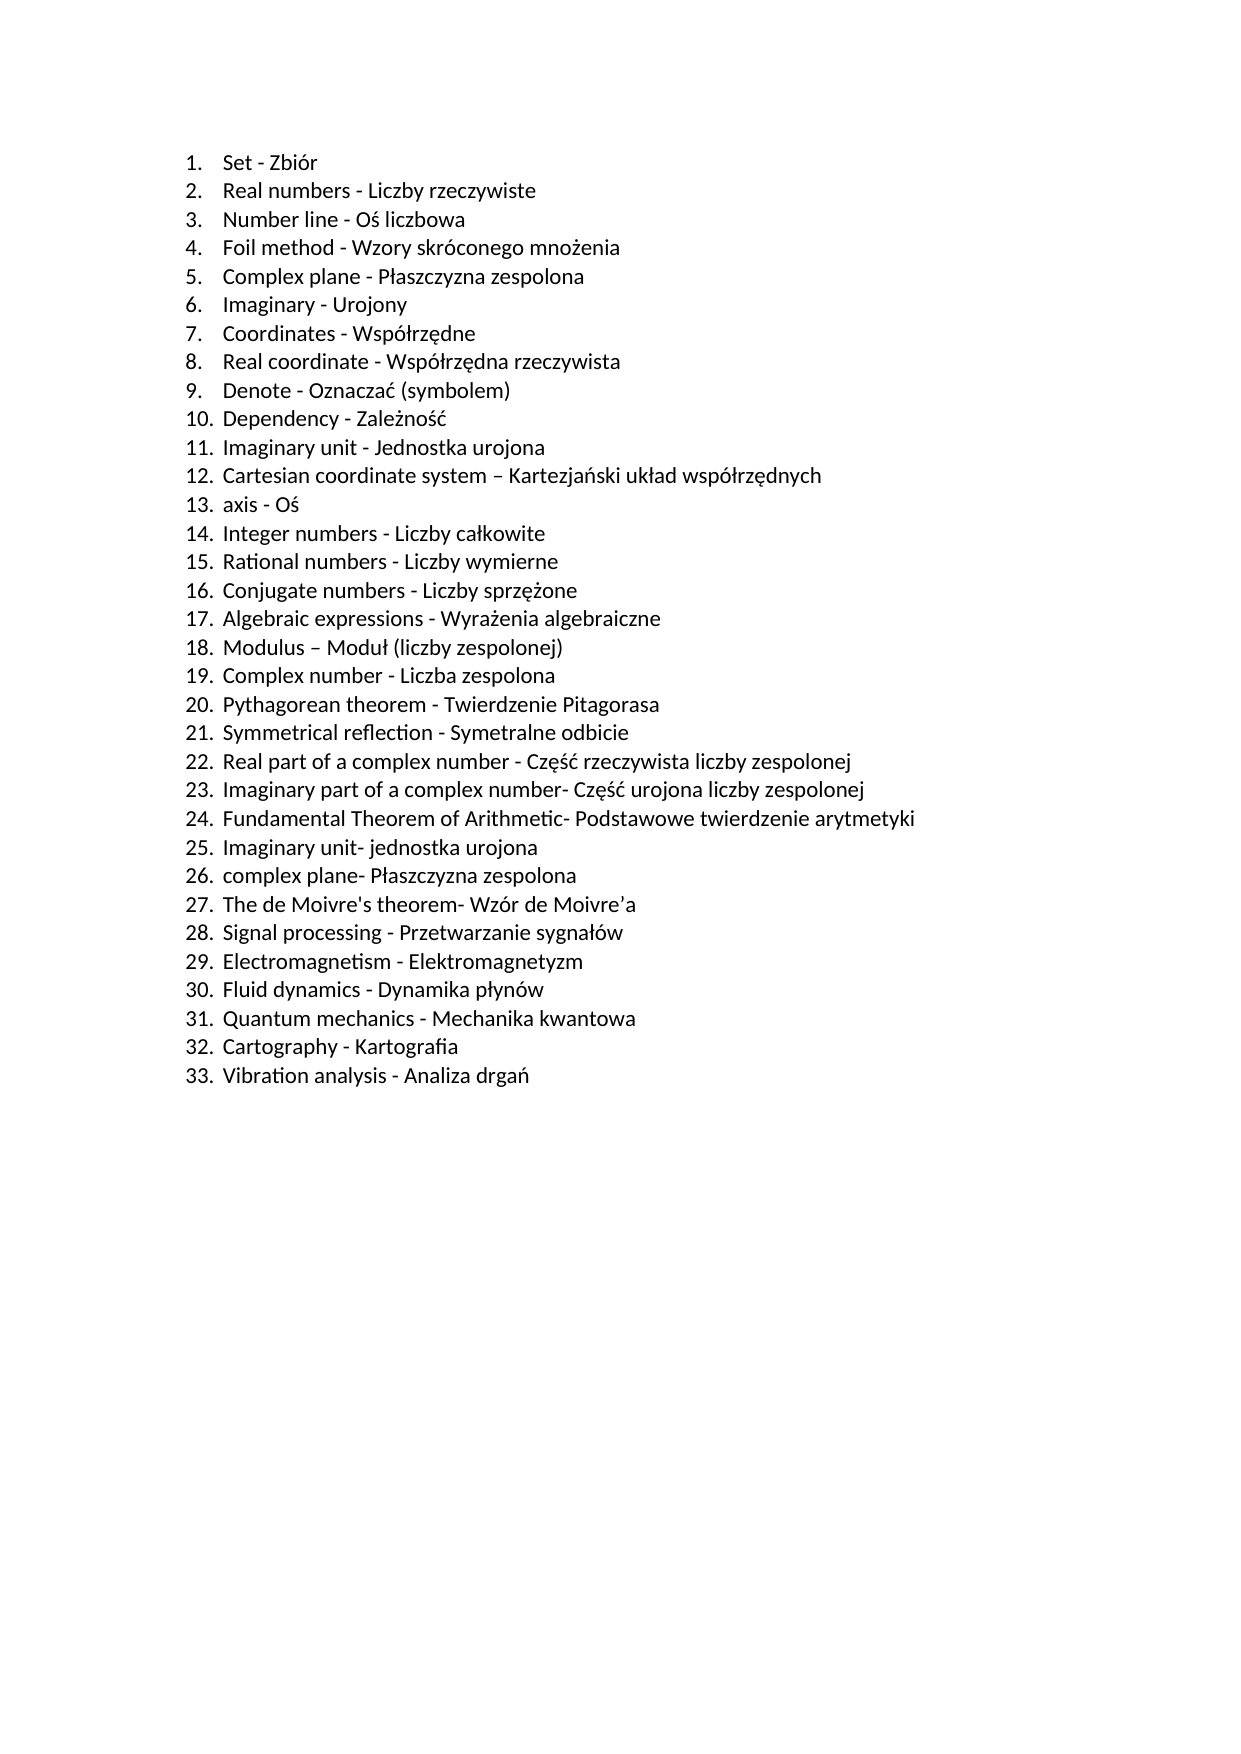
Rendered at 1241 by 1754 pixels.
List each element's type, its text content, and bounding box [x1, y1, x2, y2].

list Real numbers - Liczby rzeczywiste [185, 176, 1093, 204]
list axis - Oś [185, 490, 1093, 518]
list Fluid dynamics - Dynamika płynów [185, 975, 1093, 1003]
list Dependency - Zależność [185, 404, 1093, 432]
list Algebraic expressions - Wyrażenia algebraiczne [185, 604, 1093, 632]
list Complex plane - Płaszczyzna zespolona [185, 262, 1093, 290]
list Fundamental Theorem of Arithmetic- Podstawowe twierdzenie arytmetyki [185, 804, 1093, 832]
list Imaginary part of a complex number- Część urojona liczby zespolonej [185, 776, 1093, 803]
list Real coordinate - Współrzędna rzeczywista [185, 347, 1093, 375]
list Modulus – Moduł (liczby zespolonej) [185, 633, 1093, 661]
list Cartesian coordinate system – Kartezjański układ współrzędnych [185, 462, 1093, 489]
list Symmetrical reflection - Symetralne odbicie [185, 718, 1093, 746]
list Vibration analysis - Analiza drgań [185, 1061, 1093, 1089]
list Number line - Oś liczbowa [185, 205, 1093, 233]
list Real part of a complex number - Część rzeczywista liczby zespolonej [185, 747, 1093, 775]
list Complex number - Liczba zespolona [185, 661, 1093, 689]
list complex plane- Płaszczyzna zespolona [185, 861, 1093, 889]
list Pythagorean theorem - Twierdzenie Pitagorasa [185, 690, 1093, 718]
list Imaginary - Urojony [185, 290, 1093, 318]
list Quantum mechanics - Mechanika kwantowa [185, 1004, 1093, 1032]
list Rational numbers - Liczby wymierne [185, 547, 1093, 575]
list Cartography - Kartografia [185, 1032, 1093, 1060]
list Denote - Oznaczać (symbolem) [185, 376, 1093, 404]
list Set - Zbiór [185, 148, 1093, 176]
list Electromagnetism - Elektromagnetyzm [185, 947, 1093, 975]
list Imaginary unit- jednostka urojona [185, 833, 1093, 861]
list Conjugate numbers - Liczby sprzężone [185, 576, 1093, 604]
list Foil method - Wzory skróconego mnożenia [185, 233, 1093, 261]
list Coordinates - Współrzędne [185, 319, 1093, 347]
list Signal processing - Przetwarzanie sygnałów [185, 918, 1093, 946]
list The de Moivre's theorem- Wzór de Moivre’a [185, 890, 1093, 918]
list Integer numbers - Liczby całkowite [185, 519, 1093, 547]
list Imaginary unit - Jednostka urojona [185, 433, 1093, 461]
